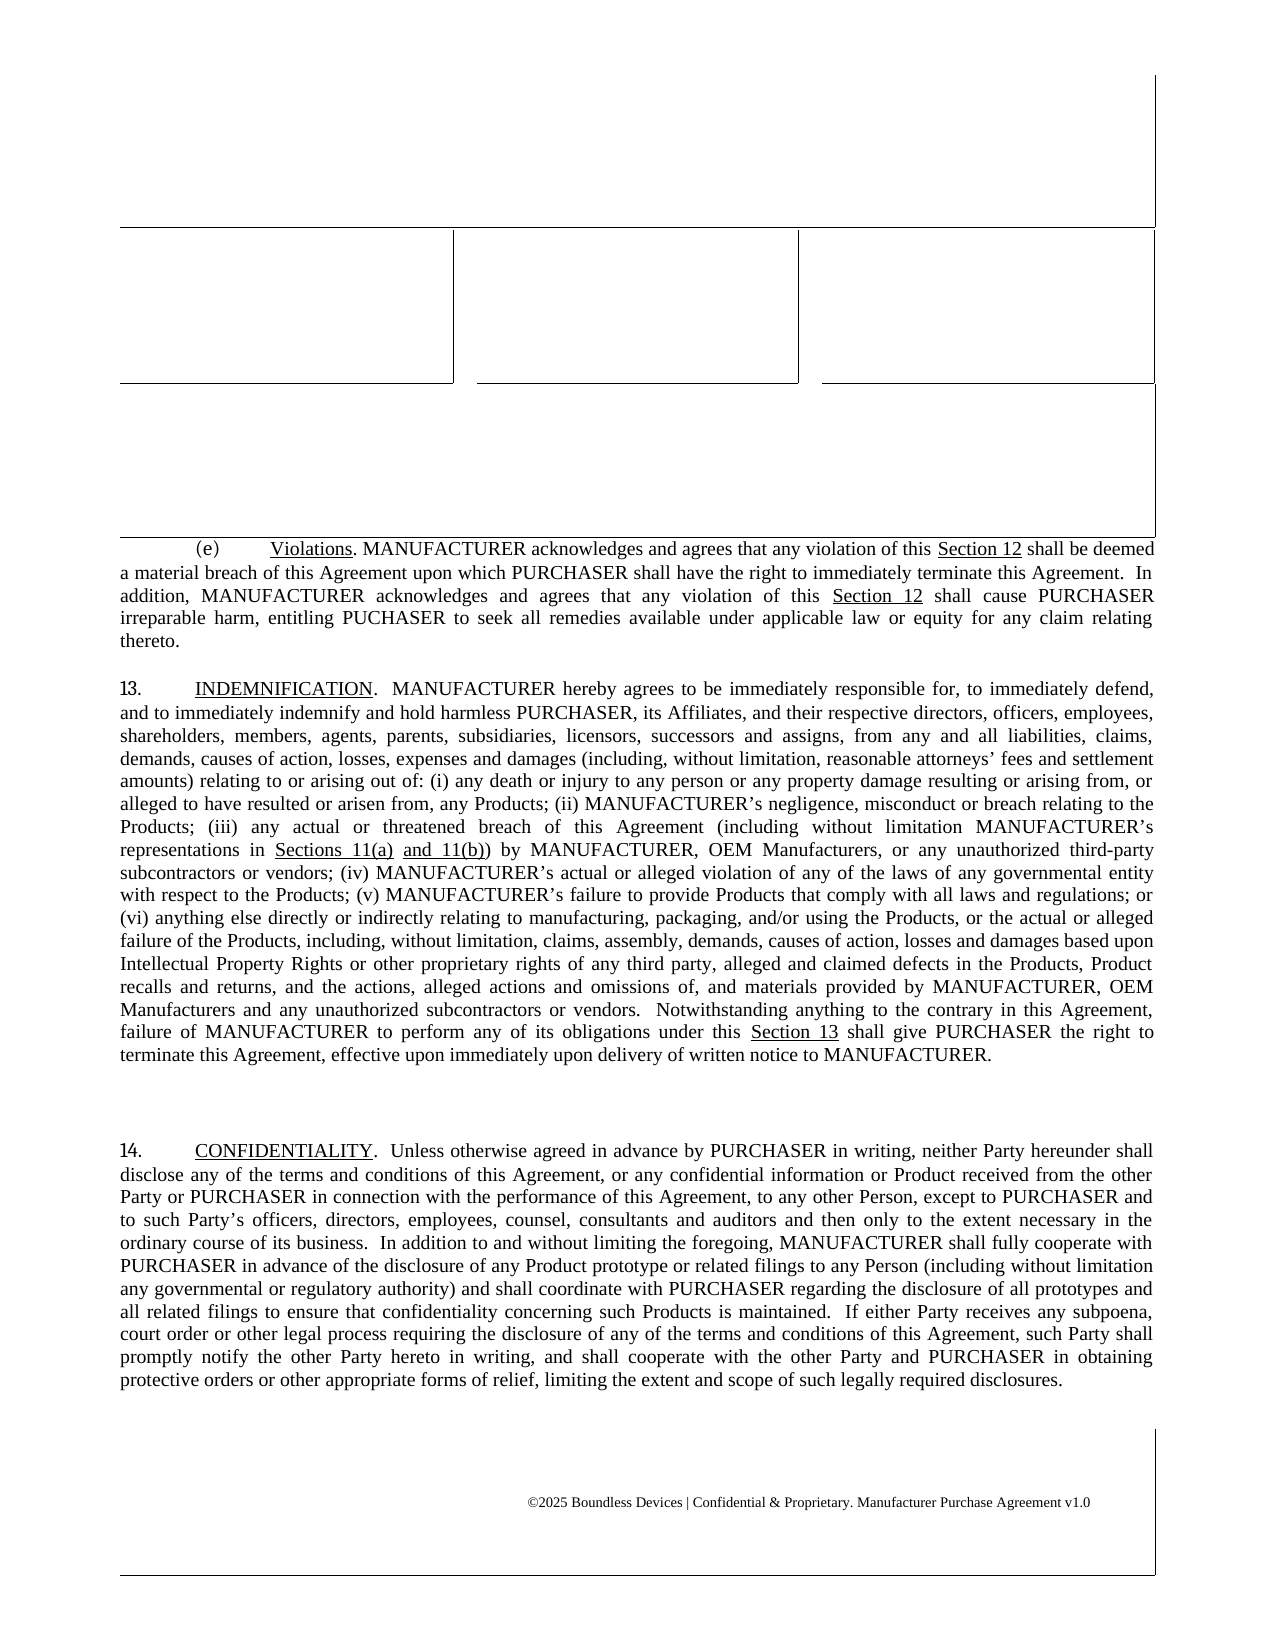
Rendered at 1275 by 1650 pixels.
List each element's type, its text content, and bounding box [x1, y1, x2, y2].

list CONFIDENTIALITY. Unless otherwise agreed in advance by PURCHASER in writing, neither Party hereunder shall disclose any of the terms and conditions of this Agreement, or any confidential information or Product received from the other Party or PURCHASER in connection with the performance of this Agreement, to any other Person, except to PURCHASER and to such Party’s officers, directors, employees, counsel, consultants and auditors and then only to the extent necessary in the ordinary course of its business. In addition to and without limiting the foregoing, MANUFACTURER shall fully cooperate with PURCHASER in advance of the disclosure of any Product prototype or related filings to any Person (including without limitation any governmental or regulatory authority) and shall coordinate with PURCHASER regarding the disclosure of all prototypes and all related filings to ensure that confidentiality concerning such Products is maintained. If either Party receives any subpoena, court order or other legal process requiring the disclosure of any of the terms and conditions of this Agreement, such Party shall promptly notify the other Party hereto in writing, and shall cooperate with the other Party and PURCHASER in obtaining protective orders or other appropriate forms of relief, limiting the extent and scope of such legally required disclosures. [120, 1139, 1155, 1391]
list Violations. MANUFACTURER acknowledges and agrees that any violation of this Section 12 shall be deemed a material breach of this Agreement upon which PURCHASER shall have the right to immediately terminate this Agreement. In addition, MANUFACTURER acknowledges and agrees that any violation of this Section 12 shall cause PURCHASER irreparable harm, entitling PUCHASER to seek all remedies available under applicable law or equity for any claim relating thereto. [120, 537, 1155, 652]
list INDEMNIFICATION. MANUFACTURER hereby agrees to be immediately responsible for, to immediately defend, and to immediately indemnify and hold harmless PURCHASER, its Affiliates, and their respective directors, officers, employees, shareholders, members, agents, parents, subsidiaries, licensors, successors and assigns, from any and all liabilities, claims, demands, causes of action, losses, expenses and damages (including, without limitation, reasonable attorneys’ fees and settlement amounts) relating to or arising out of: (i) any death or injury to any person or any property damage resulting or arising from, or alleged to have resulted or arisen from, any Products; (ii) MANUFACTURER’s negligence, misconduct or breach relating to the Products; (iii) any actual or threatened breach of this Agreement (including without limitation MANUFACTURER’s representations in Sections 11(a) and 11(b)) by MANUFACTURER, OEM Manufacturers, or any unauthorized third-party subcontractors or vendors; (iv) MANUFACTURER’s actual or alleged violation of any of the laws of any governmental entity with respect to the Products; (v) MANUFACTURER’s failure to provide Products that comply with all laws and regulations; or (vi) anything else directly or indirectly relating to manufacturing, packaging, and/or using the Products, or the actual or alleged failure of the Products, including, without limitation, claims, assembly, demands, causes of action, losses and damages based upon Intellectual Property Rights or other proprietary rights of any third party, alleged and claimed defects in the Products, Product recalls and returns, and the actions, alleged actions and omissions of, and materials provided by MANUFACTURER, OEM Manufacturers and any unauthorized subcontractors or vendors. Notwithstanding anything to the contrary in this Agreement, failure of MANUFACTURER to perform any of its obligations under this Section 13 shall give PURCHASER the right to terminate this Agreement, effective upon immediately upon delivery of written notice to MANUFACTURER. [120, 677, 1155, 1066]
